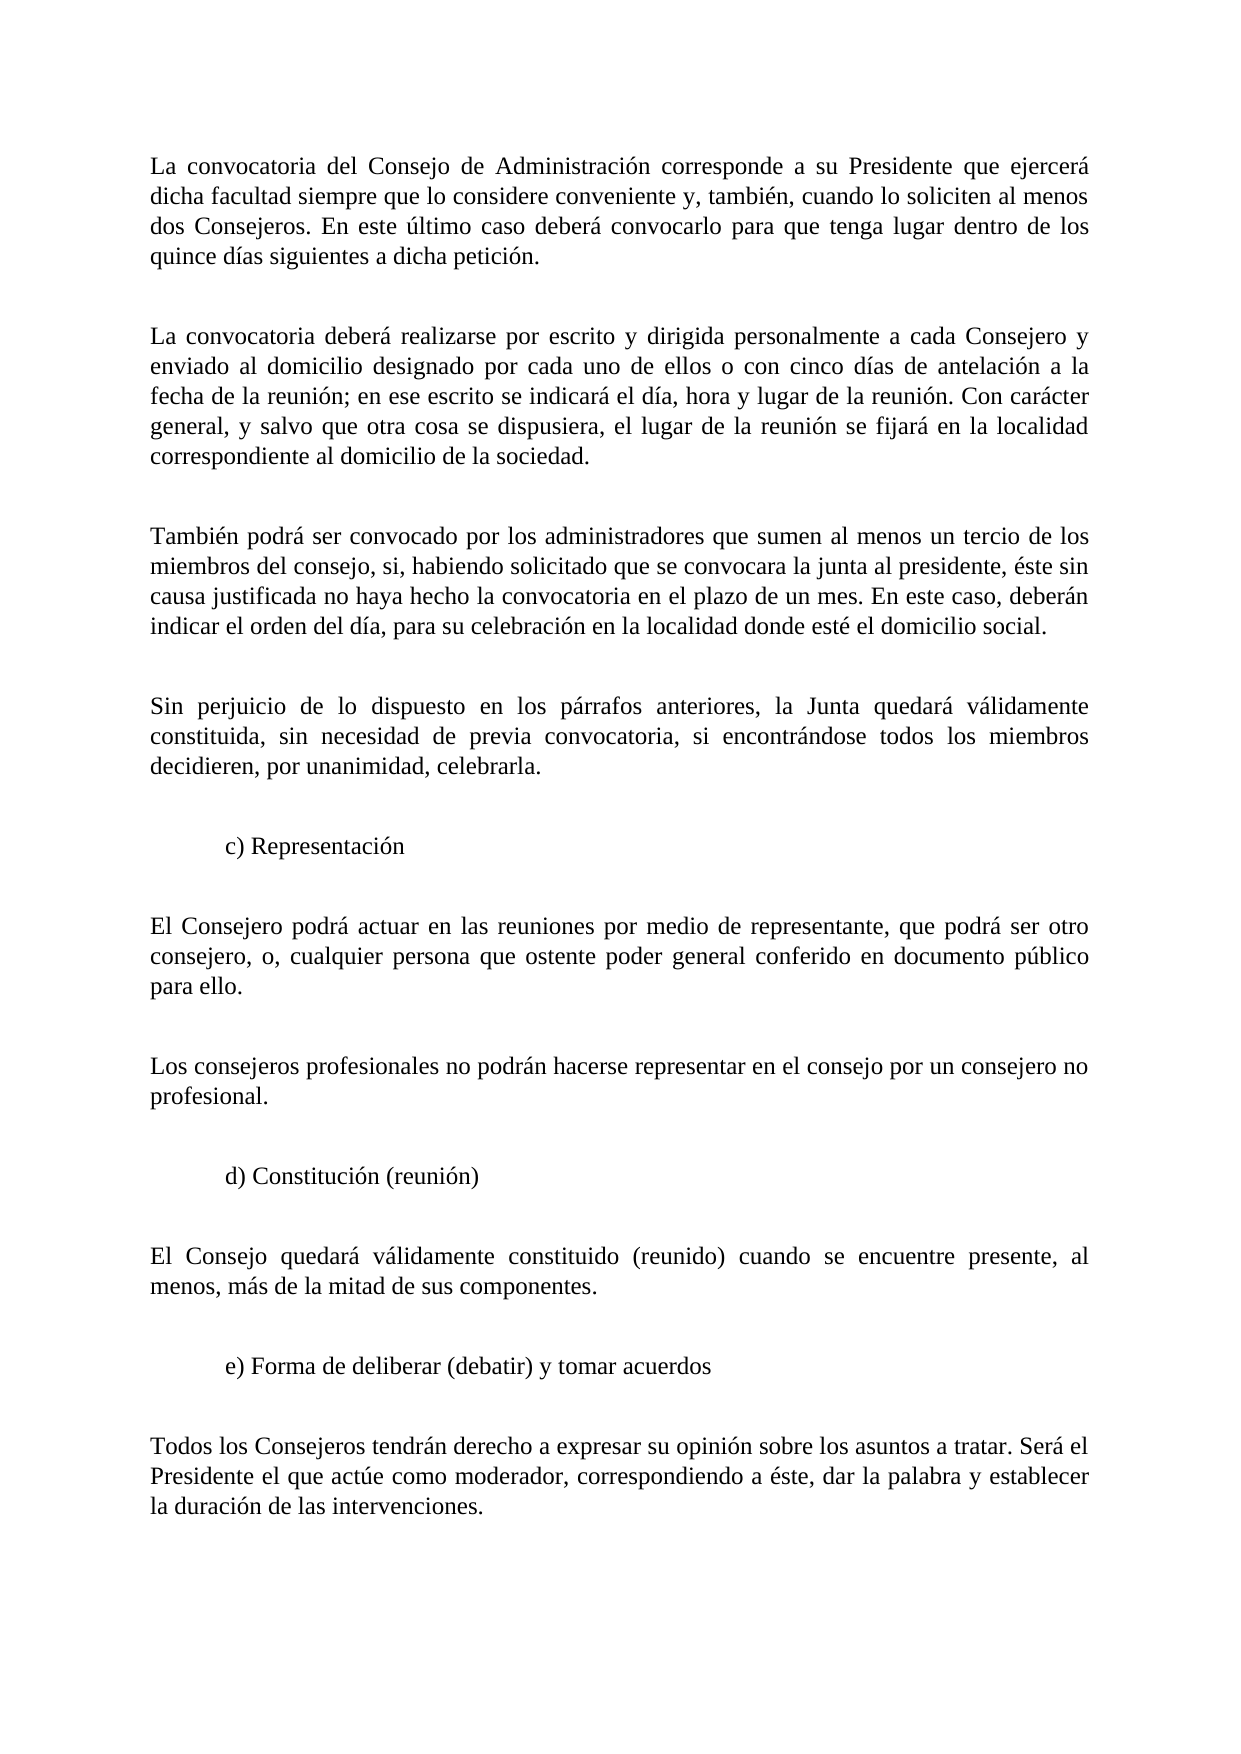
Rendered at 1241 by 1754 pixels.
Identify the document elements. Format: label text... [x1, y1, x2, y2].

text c) Representación [150, 830, 1090, 860]
text Sin perjuicio de lo dispuesto en los párrafos anteriores, la Junta quedará válidamente constituida, sin necesidad de previa convocatoria, si encontrándose todos los miembros decidieren, por unanimidad, celebrarla. [150, 690, 1090, 780]
text La convocatoria del Consejo de Administración corresponde a su Presidente que ejercerá dicha facultad siempre que lo considere conveniente y, también, cuando lo soliciten al menos dos Consejeros. En este último caso deberá convocarlo para que tenga lugar dentro de los quince días siguientes a dicha petición. [150, 150, 1090, 270]
text También podrá ser convocado por los administradores que sumen al menos un tercio de los miembros del consejo, si, habiendo solicitado que se convocara la junta al presidente, éste sin causa justificada no haya hecho la convocatoria en el plazo de un mes. En este caso, deberán indicar el orden del día, para su celebración en la localidad donde esté el domicilio social. [150, 520, 1090, 640]
text Todos los Consejeros tendrán derecho a expresar su opinión sobre los asuntos a tratar. Será el Presidente el que actúe como moderador, correspondiendo a éste, dar la palabra y establecer la duración de las intervenciones. [150, 1430, 1090, 1520]
text El Consejo quedará válidamente constituido (reunido) cuando se encuentre presente, al menos, más de la mitad de sus componentes. [150, 1240, 1090, 1300]
text Los consejeros profesionales no podrán hacerse representar en el consejo por un consejero no profesional. [150, 1050, 1090, 1110]
text d) Constitución (reunión) [150, 1160, 1090, 1190]
text e) Forma de deliberar (debatir) y tomar acuerdos [150, 1350, 1090, 1380]
text El Consejero podrá actuar en las reuniones por medio de representante, que podrá ser otro consejero, o, cualquier persona que ostente poder general conferido en documento público para ello. [150, 910, 1090, 1000]
text La convocatoria deberá realizarse por escrito y dirigida personalmente a cada Consejero y enviado al domicilio designado por cada uno de ellos o con cinco días de antelación a la fecha de la reunión; en ese escrito se indicará el día, hora y lugar de la reunión. Con carácter general, y salvo que otra cosa se dispusiera, el lugar de la reunión se fijará en la localidad correspondiente al domicilio de la sociedad. [150, 320, 1090, 470]
